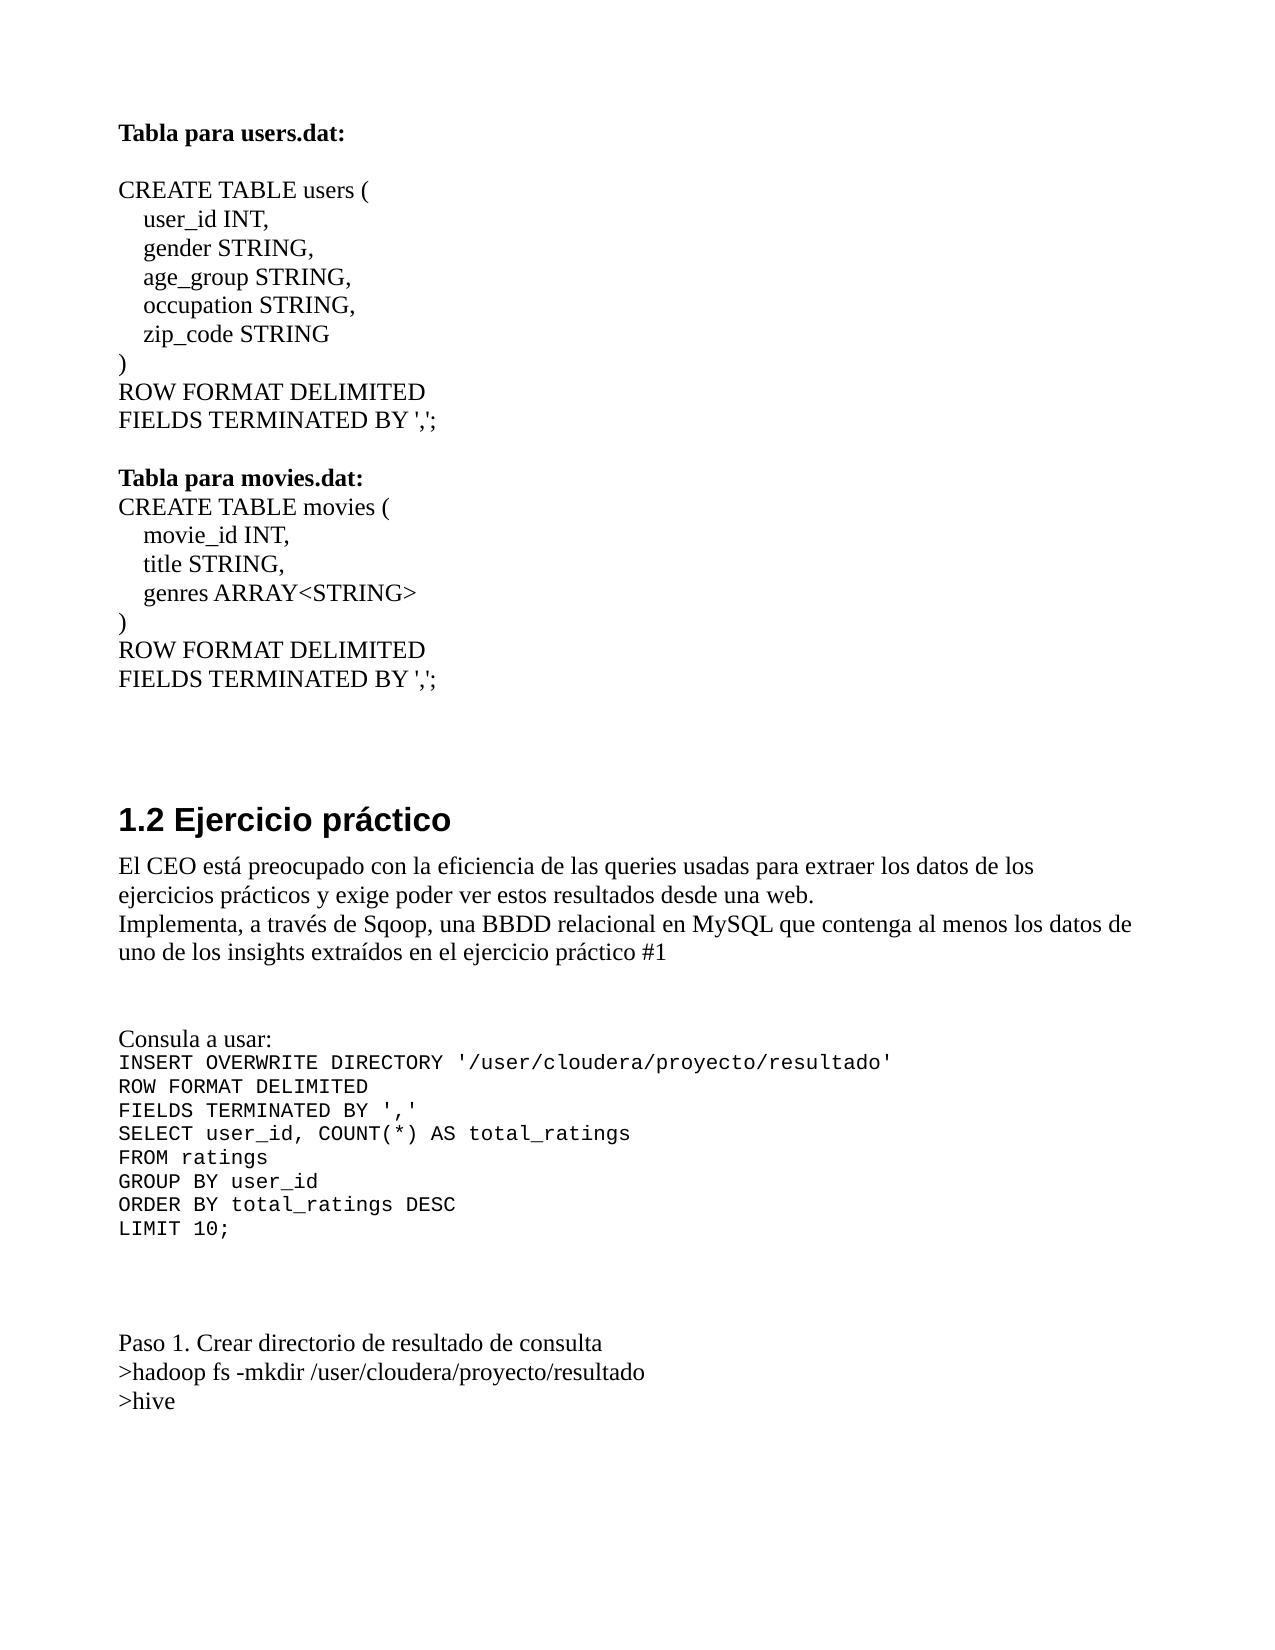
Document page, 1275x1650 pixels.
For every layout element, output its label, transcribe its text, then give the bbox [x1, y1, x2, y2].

text ) [118, 348, 1157, 377]
text ORDER BY total_ratings DESC [118, 1194, 1157, 1218]
text GROUP BY user_id [118, 1171, 1157, 1194]
text FIELDS TERMINATED BY ','; [118, 406, 1157, 434]
text >hadoop fs -mkdir /user/cloudera/proyecto/resultado [118, 1357, 1157, 1386]
text title STRING, [118, 549, 1157, 578]
text Implementa, a través de Sqoop, una BBDD relacional en MySQL que contenga al menos los datos de [118, 909, 1157, 937]
text FIELDS TERMINATED BY ',' [118, 1100, 1157, 1123]
text movie_id INT, [118, 521, 1157, 549]
text ROW FORMAT DELIMITED [118, 1076, 1157, 1100]
text LIMIT 10; [118, 1218, 1157, 1242]
text zip_code STRING [118, 319, 1157, 348]
text Tabla para users.dat: [118, 118, 1157, 147]
text age_group STRING, [118, 262, 1157, 291]
text Tabla para movies.dat: [118, 463, 1157, 492]
text CREATE TABLE users ( [118, 176, 1157, 204]
subtitle 1.2 Ejercicio práctico [118, 800, 1157, 839]
text occupation STRING, [118, 291, 1157, 319]
text INSERT OVERWRITE DIRECTORY '/user/cloudera/proyecto/resultado' [118, 1052, 1157, 1076]
text FROM ratings [118, 1147, 1157, 1171]
text gender STRING, [118, 233, 1157, 262]
text ejercicios prácticos y exige poder ver estos resultados desde una web. [118, 880, 1157, 909]
text SELECT user_id, COUNT(*) AS total_ratings [118, 1123, 1157, 1147]
text ROW FORMAT DELIMITED [118, 636, 1157, 664]
text uno de los insights extraídos en el ejercicio práctico #1 [118, 937, 1157, 966]
text user_id INT, [118, 204, 1157, 233]
text CREATE TABLE movies ( [118, 492, 1157, 521]
text Paso 1. Crear directorio de resultado de consulta [118, 1328, 1157, 1357]
text >hive [118, 1386, 1157, 1415]
text ROW FORMAT DELIMITED [118, 377, 1157, 406]
text El CEO está preocupado con la eficiencia de las queries usadas para extraer los datos de los [118, 851, 1157, 880]
text Consula a usar: [118, 1024, 1157, 1052]
text genres ARRAY<STRING> [118, 578, 1157, 607]
text FIELDS TERMINATED BY ','; [118, 664, 1157, 693]
text ) [118, 607, 1157, 636]
